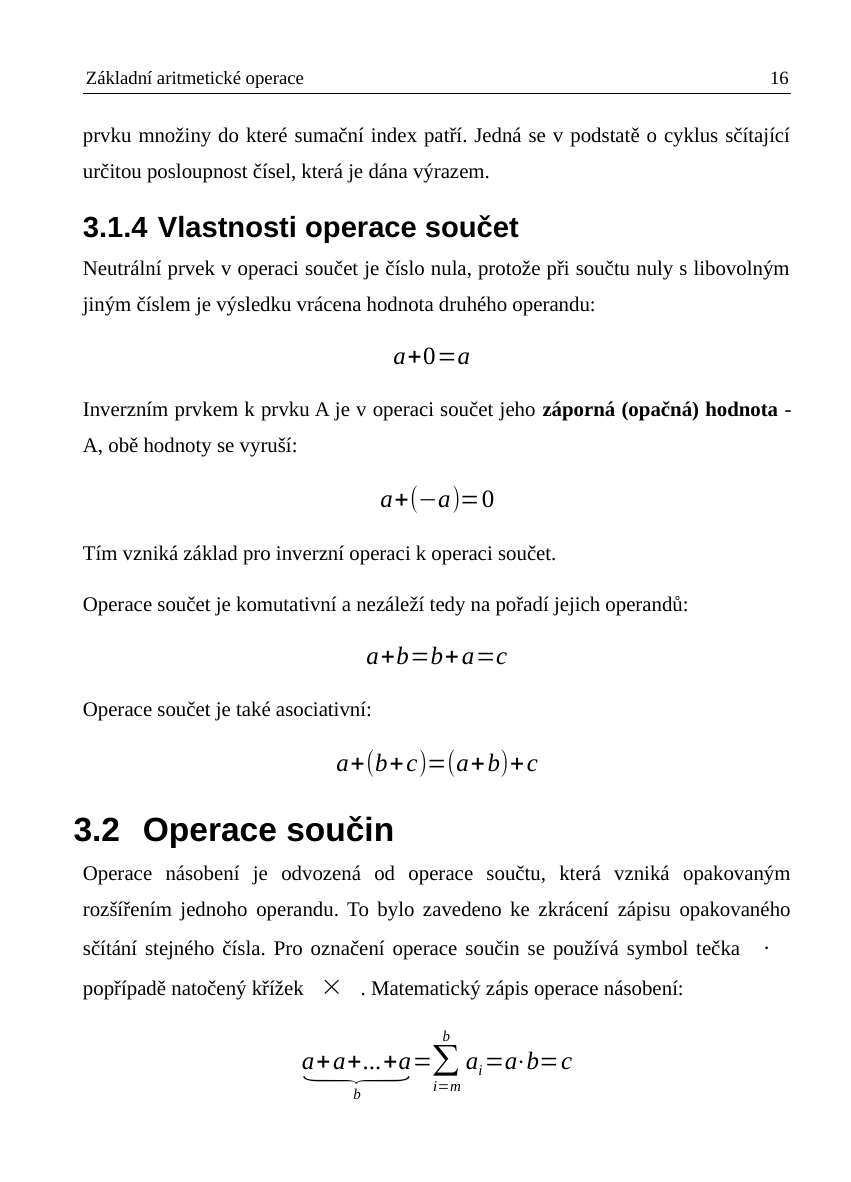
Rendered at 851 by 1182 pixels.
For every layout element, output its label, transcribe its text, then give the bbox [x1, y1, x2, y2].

subtitle Operace součin [73, 810, 791, 849]
text Inverzním prvkem k prvku A je v operaci součet jeho záporná (opačná) hodnota -A, obě hodnoty se vyruší: [83, 397, 791, 457]
text Operace násobení je odvozená od operace součtu, která vzniká opakovaným rozšířením jednoho operandu. To bylo zavedeno ke zkrácení zápisu opakovaného sčítání stejného čísla. Pro označení operace součin se používá symbol tečka popřípadě natočený křížek. Matematický zápis operace násobení: [83, 861, 791, 1000]
text Operace součet je také asociativní: [83, 697, 791, 721]
subtitle Vlastnosti operace součet [83, 210, 791, 243]
text Tím vzniká základ pro inverzní operaci k operaci součet. [83, 541, 791, 565]
text prvku množiny do které sumační index patří. Jedná se v podstatě o cyklus sčítající určitou posloupnost čísel, která je dána výrazem. [83, 123, 791, 183]
text Operace součet je komutativní a nezáleží tedy na pořadí jejich operandů: [83, 591, 791, 616]
text Neutrální prvek v operaci součet je číslo nula, protože při součtu nuly s libovolným jiným číslem je výsledku vrácena hodnota druhého operandu: [83, 256, 791, 316]
